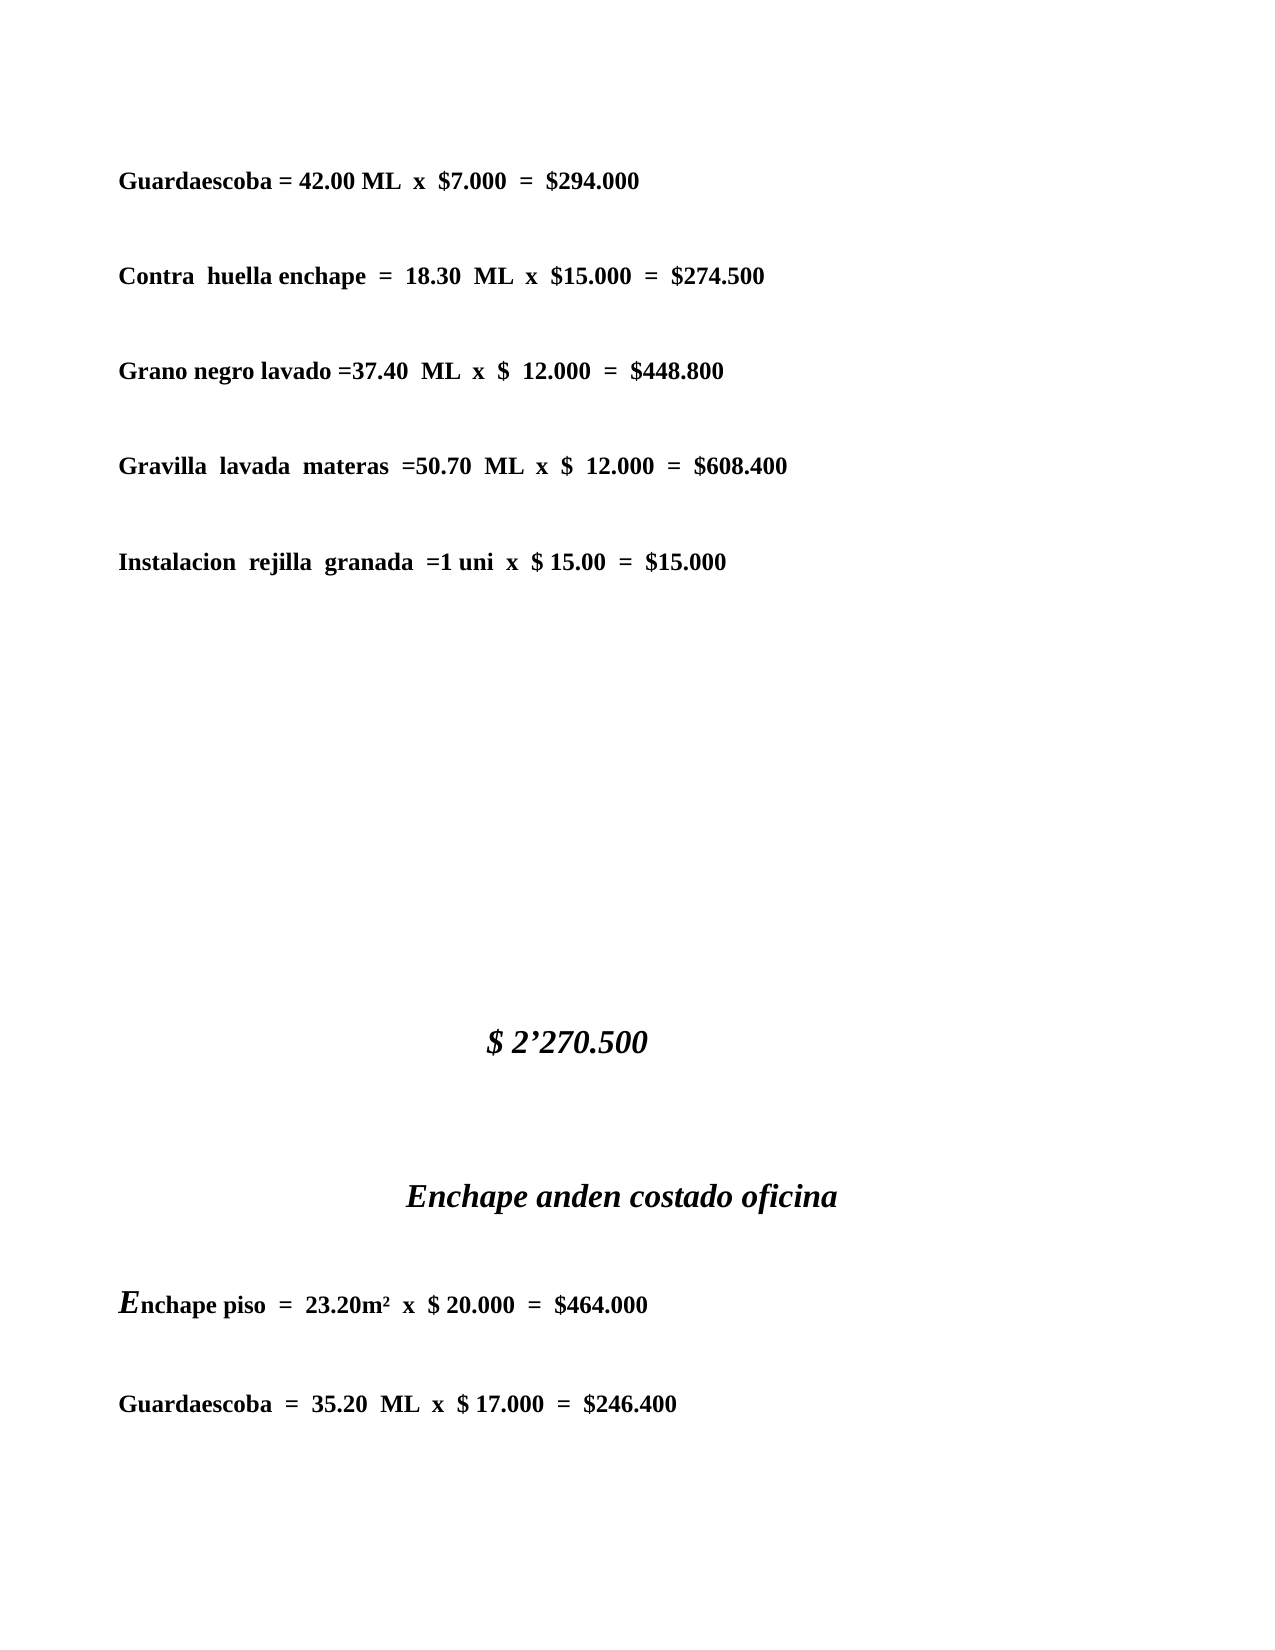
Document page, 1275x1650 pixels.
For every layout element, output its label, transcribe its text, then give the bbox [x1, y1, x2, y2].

text Contra huella enchape = 18.30 ML x $15.000 = $274.500 [118, 261, 1157, 290]
text $ 2’270.500 [118, 1023, 1157, 1061]
text Guardaescoba = 35.20 ML x $ 17.000 = $246.400 [118, 1389, 1157, 1418]
text Gravilla lavada materas =50.70 ML x $ 12.000 = $608.400 [118, 451, 1157, 480]
text Enchape piso = 23.20m² x $ 20.000 = $464.000 [118, 1283, 1157, 1321]
text Guardaescoba = 42.00 ML x $7.000 = $294.000 [118, 166, 1157, 194]
text Enchape anden costado oficina [118, 1176, 1157, 1215]
text Grano negro lavado =37.40 ML x $ 12.000 = $448.800 [118, 356, 1157, 385]
text Instalacion rejilla granada =1 uni x $ 15.00 = $15.000 [118, 547, 1157, 575]
